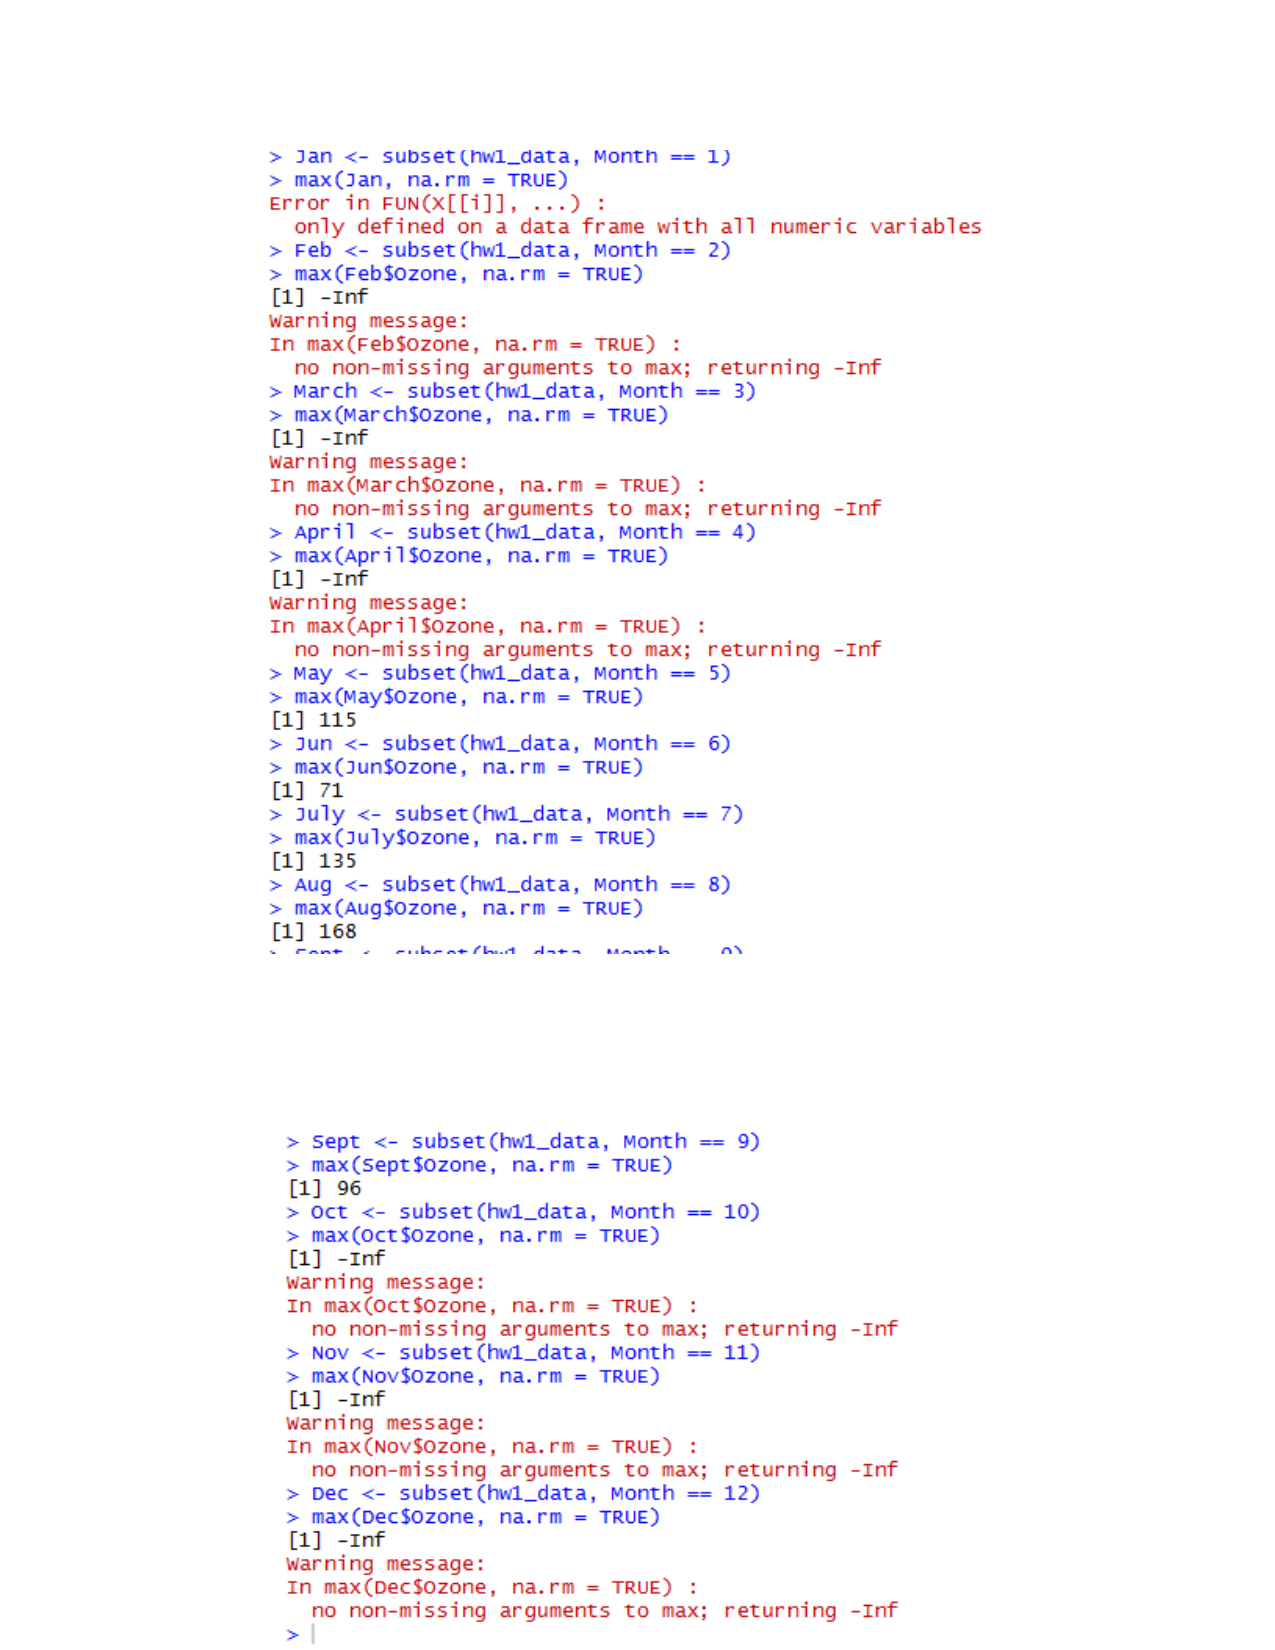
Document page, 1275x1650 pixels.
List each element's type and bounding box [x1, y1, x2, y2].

picture [265, 150, 1010, 954]
picture [279, 1128, 953, 1644]
